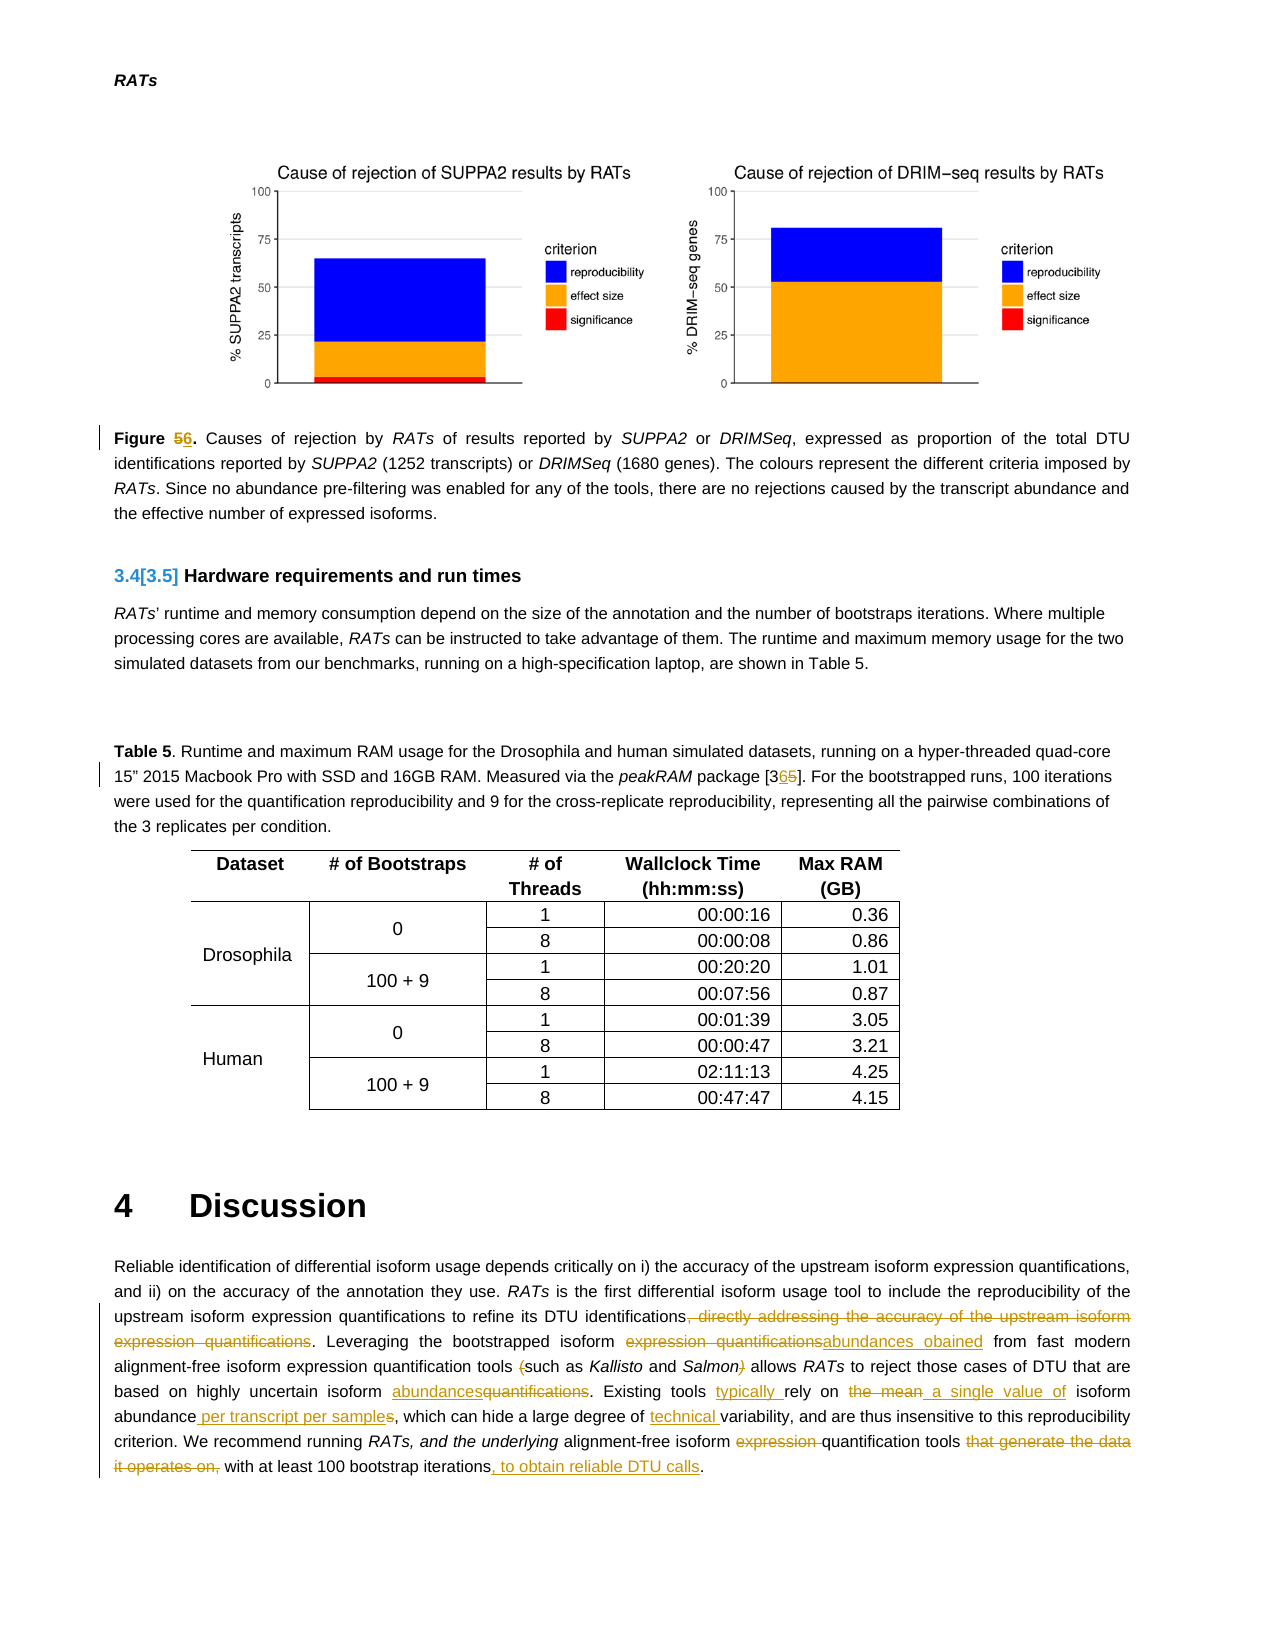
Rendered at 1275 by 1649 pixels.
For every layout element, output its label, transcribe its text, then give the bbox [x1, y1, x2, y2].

table_cell 00:47:47 [605, 1084, 781, 1109]
table_cell 00:00:08 [605, 928, 781, 953]
text Reliable identification of differential isoform usage depends critically on i) the accuracy of the upstream isoform expression quantifications, and ii) on the accuracy of the annotation they use. RATs is the first differential isoform usage tool to include the reproducibility of the upstream isoform expression quantifications to refine its DTU identifications. Leveraging the bootstrapped isoform abundances obained from fast modern alignment-free isoform expression quantification tools such as Kallisto and Salmon allows RATs to reject those cases of DTU that are based on highly uncertain isoform abundances. Existing tools typically rely on a single value of isoform abundance per transcript per sample, which can hide a large degree of technical variability, and are thus insensitive to this reproducibility criterion. We recommend running RATs, and the underlying alignment-free isoform quantification tools with at least 100 bootstrap iterations, to obtain reliable DTU calls. [114, 1253, 1131, 1478]
table_cell 4.15 [782, 1084, 899, 1109]
table_cell 00:00:16 [605, 902, 781, 927]
table_cell Drosophila [191, 902, 309, 1005]
table_cell 0.86 [782, 928, 899, 953]
table_cell Human [191, 1006, 309, 1109]
table_cell 8 [487, 928, 604, 953]
table_cell 1 [487, 1058, 604, 1083]
subtitle Hardware requirements and run times [114, 562, 1131, 587]
table_cell 00:07:56 [605, 980, 781, 1005]
table_cell 100 + 9 [310, 1058, 486, 1109]
table_cell 100 + 9 [310, 954, 486, 1005]
table_cell 0.36 [782, 902, 899, 927]
text RATs’ runtime and memory consumption depend on the size of the annotation and the number of bootstraps iterations. Where multiple processing cores are available, RATs can be instructed to take advantage of them. The runtime and maximum memory usage for the two simulated datasets from our benchmarks, running on a high-specification laptop, are shown in Table 5. [114, 600, 1131, 675]
table_header Dataset [191, 851, 309, 901]
table_cell 00:01:39 [605, 1006, 781, 1031]
table_header Max RAM (GB) [781, 851, 899, 901]
table_cell 8 [487, 1084, 604, 1109]
table_header Wallclock Time (hh:mm:ss) [604, 851, 781, 901]
table_cell 1 [487, 1006, 604, 1031]
table_cell 00:00:47 [605, 1032, 781, 1057]
picture [218, 157, 1115, 400]
table_cell 00:20:20 [605, 954, 781, 979]
table_cell 1.01 [782, 954, 899, 979]
table_cell 1 [487, 954, 604, 979]
text Table 5. Runtime and maximum RAM usage for the Drosophila and human simulated datasets, running on a hyper-threaded quad-core 15” 2015 Macbook Pro with SSD and 16GB RAM. Measured via the peakRAM package [36]. For the bootstrapped runs, 100 iterations were used for the quantification reproducibility and 9 for the cross-replicate reproducibility, representing all the pairwise combinations of the 3 replicates per condition. [114, 737, 1131, 837]
table_header # of Threads [486, 851, 604, 901]
text Figure 6. Causes of rejection by RATs of results reported by SUPPA2 or DRIMSeq, expressed as proportion of the total DTU identifications reported by SUPPA2 (1252 transcripts) or DRIMSeq (1680 genes). The colours represent the different criteria imposed by RATs. Since no abundance pre-filtering was enabled for any of the tools, there are no rejections caused by the transcript abundance and the effective number of expressed isoforms. [114, 425, 1131, 525]
table_header # of Bootstraps [309, 851, 486, 901]
table_cell 1 [487, 902, 604, 927]
table_cell 3.05 [782, 1006, 899, 1031]
table_cell 3.21 [782, 1032, 899, 1057]
table_cell 4.25 [782, 1058, 899, 1083]
subtitle Discussion [114, 1198, 1131, 1223]
table_cell 8 [487, 1032, 604, 1057]
table_cell 0 [310, 1006, 486, 1057]
table_cell 02:11:13 [605, 1058, 781, 1083]
table_cell 0 [310, 902, 486, 953]
table_cell 0.87 [782, 980, 899, 1005]
table_cell 8 [487, 980, 604, 1005]
